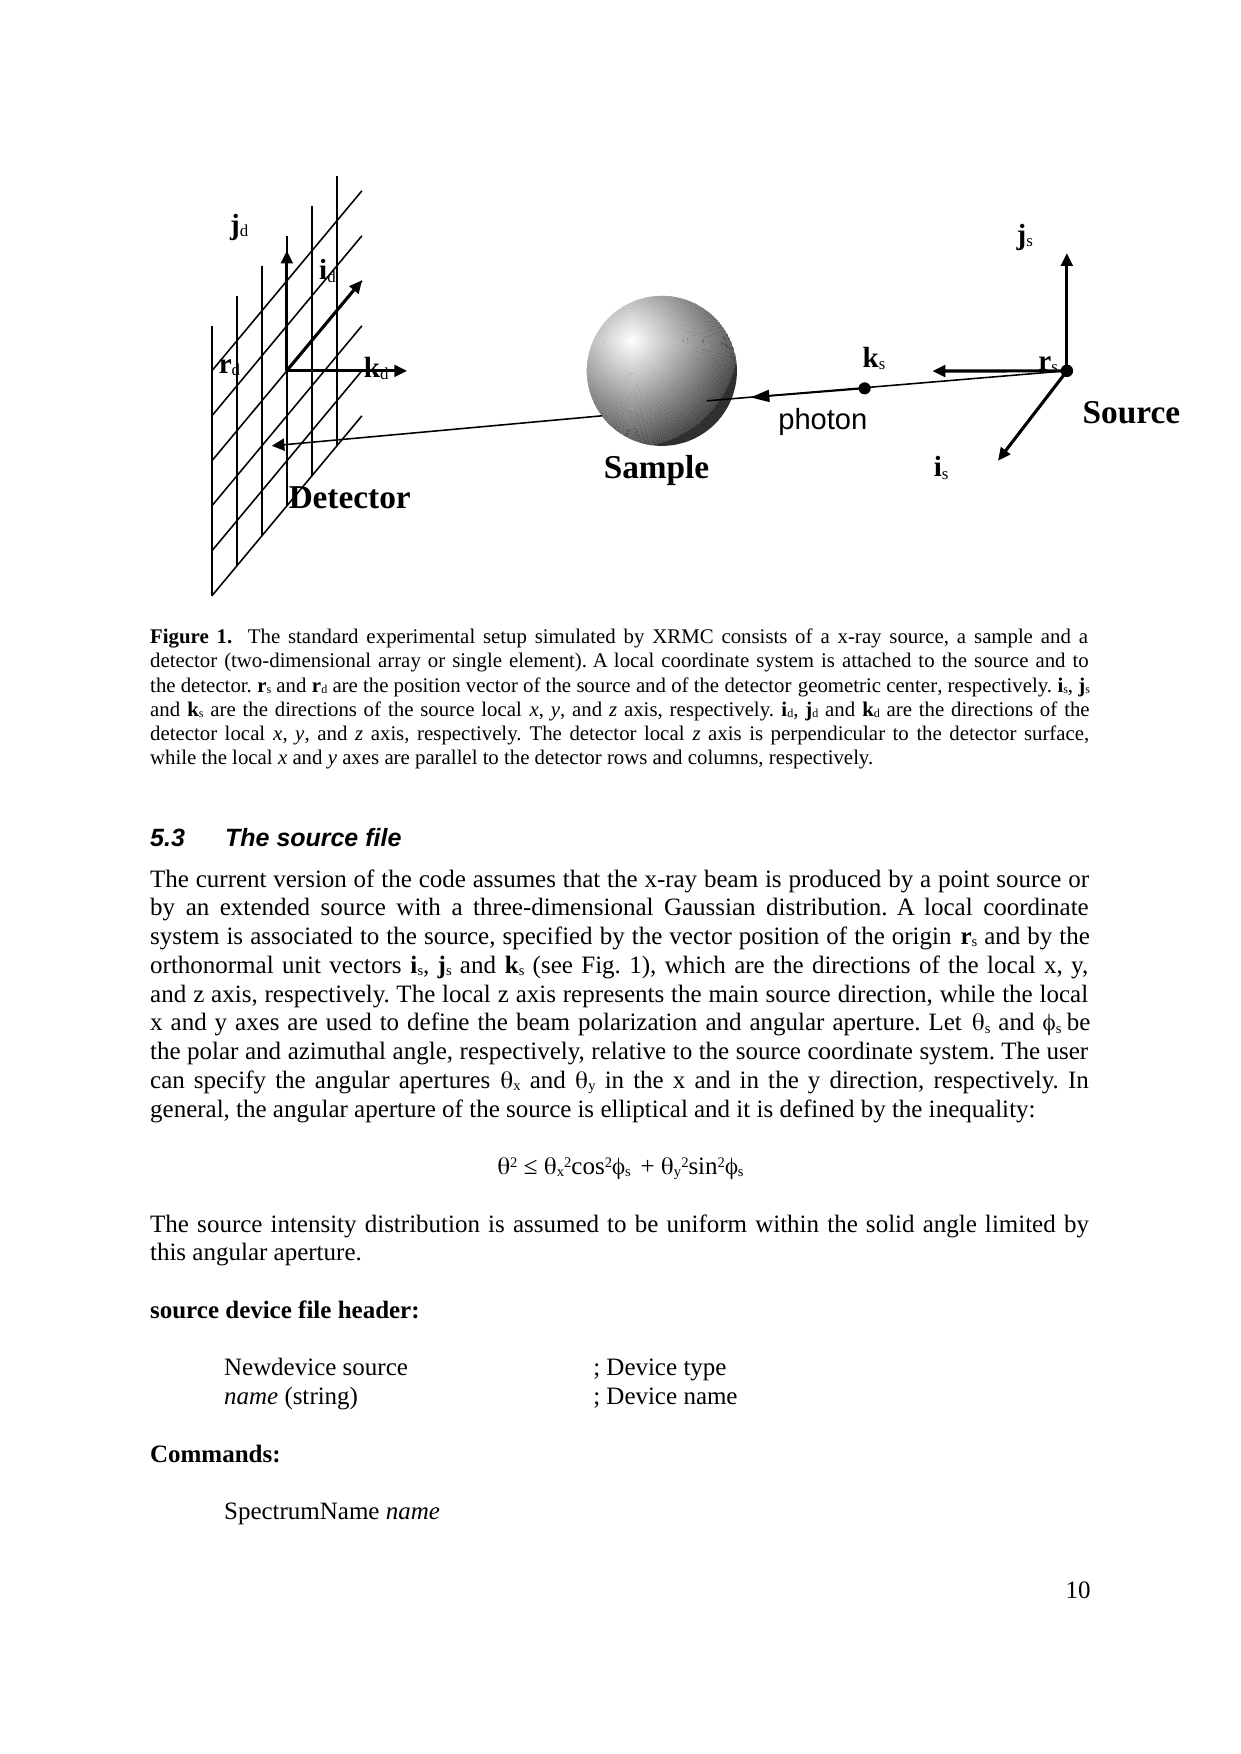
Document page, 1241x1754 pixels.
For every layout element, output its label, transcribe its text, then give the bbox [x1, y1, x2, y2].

text is [933, 449, 1020, 483]
text jd [230, 207, 316, 241]
text The current version of the code assumes that the x-ray beam is produced by a point source or by an extended source with a three-dimensional Gaussian distribution. A local coordinate system is associated to the source, specified by the vector position of the origin rs and by the orthonormal unit vectors is, js and ks (see Fig. 1), which are the directions of the local x, y, and z axis, respectively. The local z axis represents the main source direction, while the local x and y axes are used to define the beam polarization and angular aperture. Let qs and fs be the polar and azimuthal angle, respectively, relative to the source coordinate system. The user can specify the angular apertures qx and qy in the x and in the y direction, respectively. In general, the angular aperture of the source is elliptical and it is defined by the inequality: [150, 864, 1090, 1122]
text Newdevice source ; Device type [150, 1352, 1090, 1381]
text SpectrumName name [150, 1496, 1090, 1525]
text The source intensity distribution is assumed to be uniform within the solid angle limited by this angular aperture. [150, 1209, 1090, 1266]
text Commands: [150, 1439, 1090, 1467]
text ks [862, 340, 946, 373]
text js [1016, 217, 1103, 251]
text rd [218, 346, 290, 379]
text source device file header: [150, 1295, 1090, 1324]
text kd [363, 350, 447, 383]
text Detector [288, 477, 435, 516]
text photon [778, 402, 941, 436]
text Source [1082, 392, 1229, 430]
text q2 ≤ qx2cos2fs + qy2sin2fs [150, 1151, 1090, 1180]
text id [319, 252, 405, 286]
text Sample [603, 447, 750, 486]
subtitle The source file [150, 822, 1090, 851]
text [1066, 343, 1110, 376]
text rs [1038, 343, 1065, 369]
text name (string) ; Device name [150, 1381, 1090, 1410]
text Figure 1. The standard experimental setup simulated by XRMC consists of a x-ray source, a sample and a detector (two-dimensional array or single element). A local coordinate system is attached to the source and to the detector. rs and rd are the position vector of the source and of the detector geometric center, respectively. is, js and ks are the directions of the source local x, y, and z axis, respectively. id, jd and kd are the directions of the detector local x, y, and z axis, respectively. The detector local z axis is perpendicular to the detector surface, while the local x and y axes are parallel to the detector rows and columns, respectively. [150, 624, 1090, 769]
